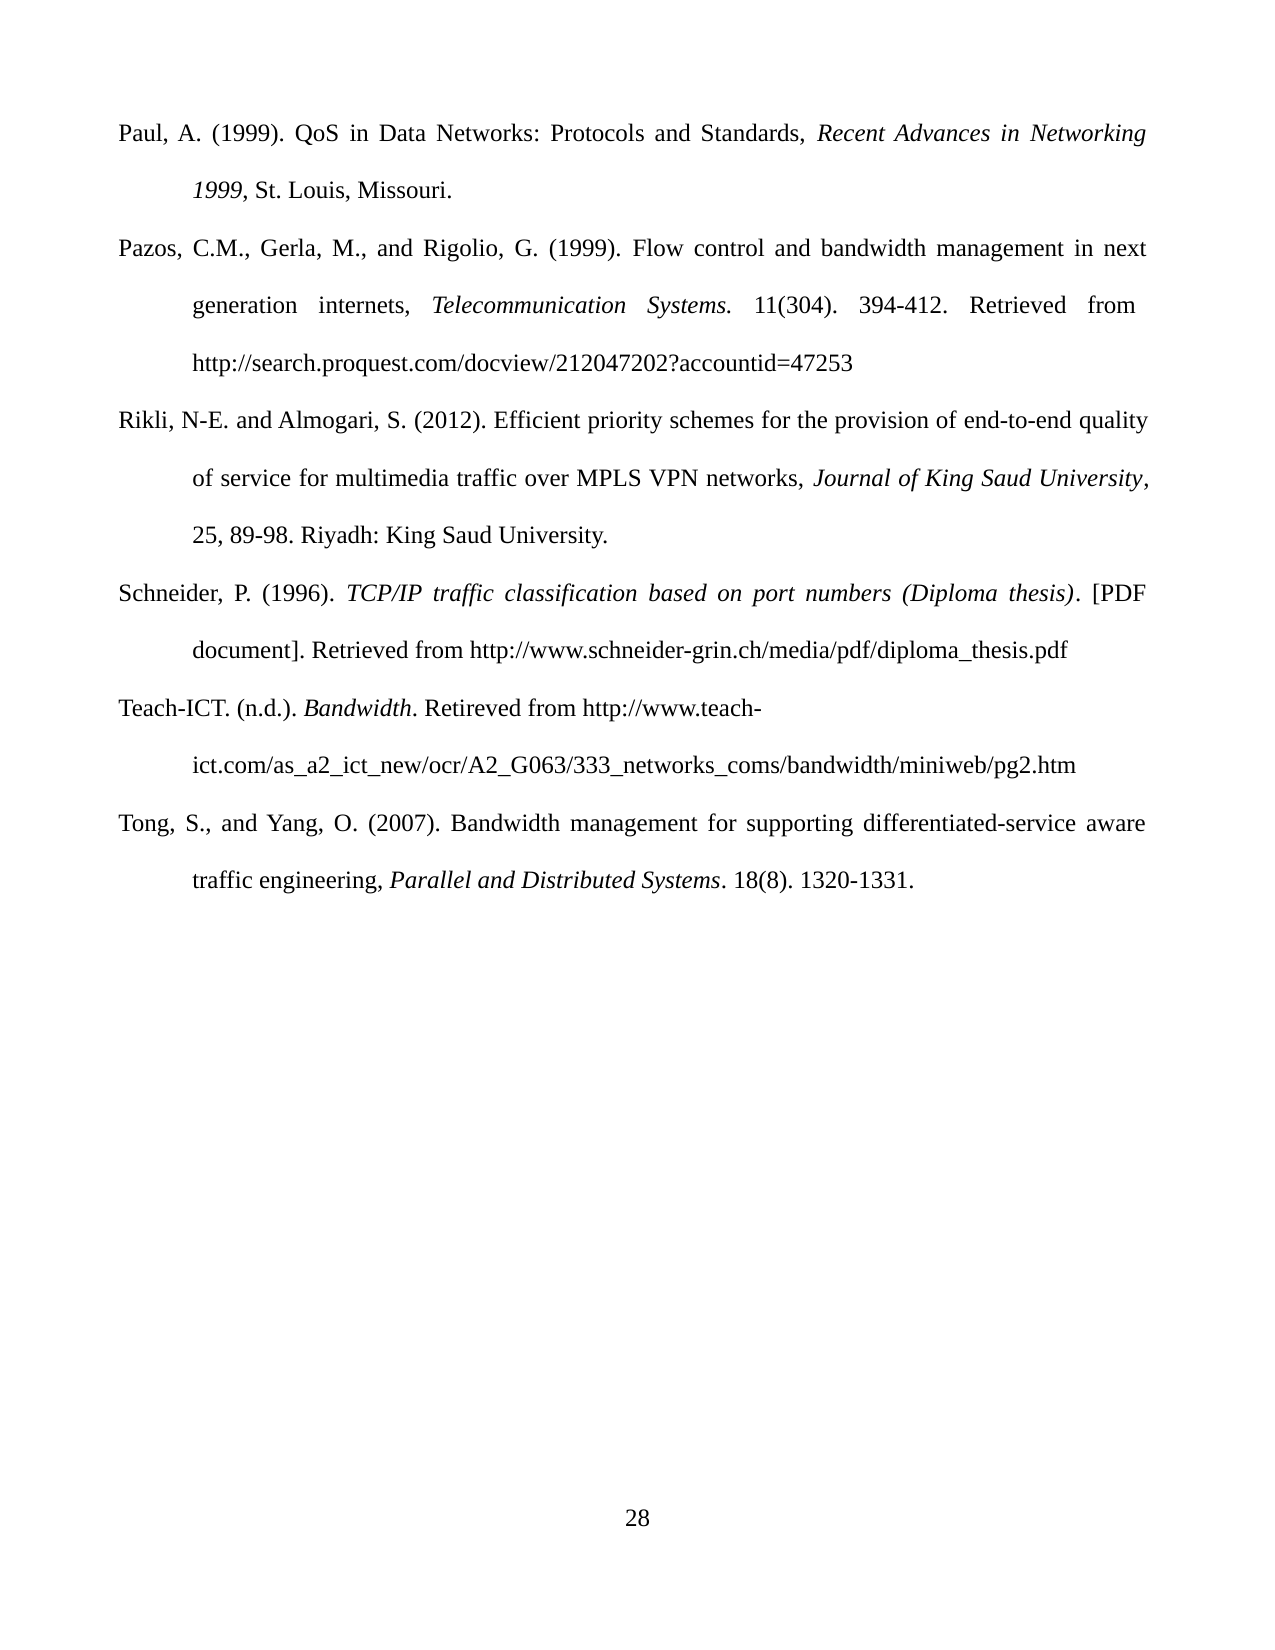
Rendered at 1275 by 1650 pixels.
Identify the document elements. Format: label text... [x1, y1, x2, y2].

text ict.com/as_a2_ict_new/ocr/A2_G063/333_networks_coms/bandwidth/miniweb/pg2.htm [118, 751, 1157, 779]
text Tong, S., and Yang, O. (2007). Bandwidth management for supporting differentiated-service aware traffic engineering, Parallel and Distributed Systems. 18(8). 1320-1331. [118, 808, 1157, 894]
text Rikli, N-E. and Almogari, S. (2012). Efficient priority schemes for the provision of end-to-end quality of service for multimedia traffic over MPLS VPN networks, Journal of King Saud University, 25, 89-98. Riyadh: King Saud University. [118, 406, 1157, 549]
text Pazos, C.M., Gerla, M., and Rigolio, G. (1999). Flow control and bandwidth management in next generation internets, Telecommunication Systems. 11(304). 394-412. Retrieved from http://search.proquest.com/docview/212047202?accountid=47253 [118, 233, 1157, 377]
text Teach-ICT. (n.d.). Bandwidth. Retireved from http://www.teach- [118, 693, 1157, 722]
text Paul, A. (1999). QoS in Data Networks: Protocols and Standards, Recent Advances in Networking 1999, St. Louis, Missouri. [118, 118, 1157, 204]
text Schneider, P. (1996). TCP/IP traffic classification based on port numbers (Diploma thesis). [PDF document]. Retrieved from http://www.schneider-grin.ch/media/pdf/diploma_thesis.pdf [118, 578, 1157, 664]
